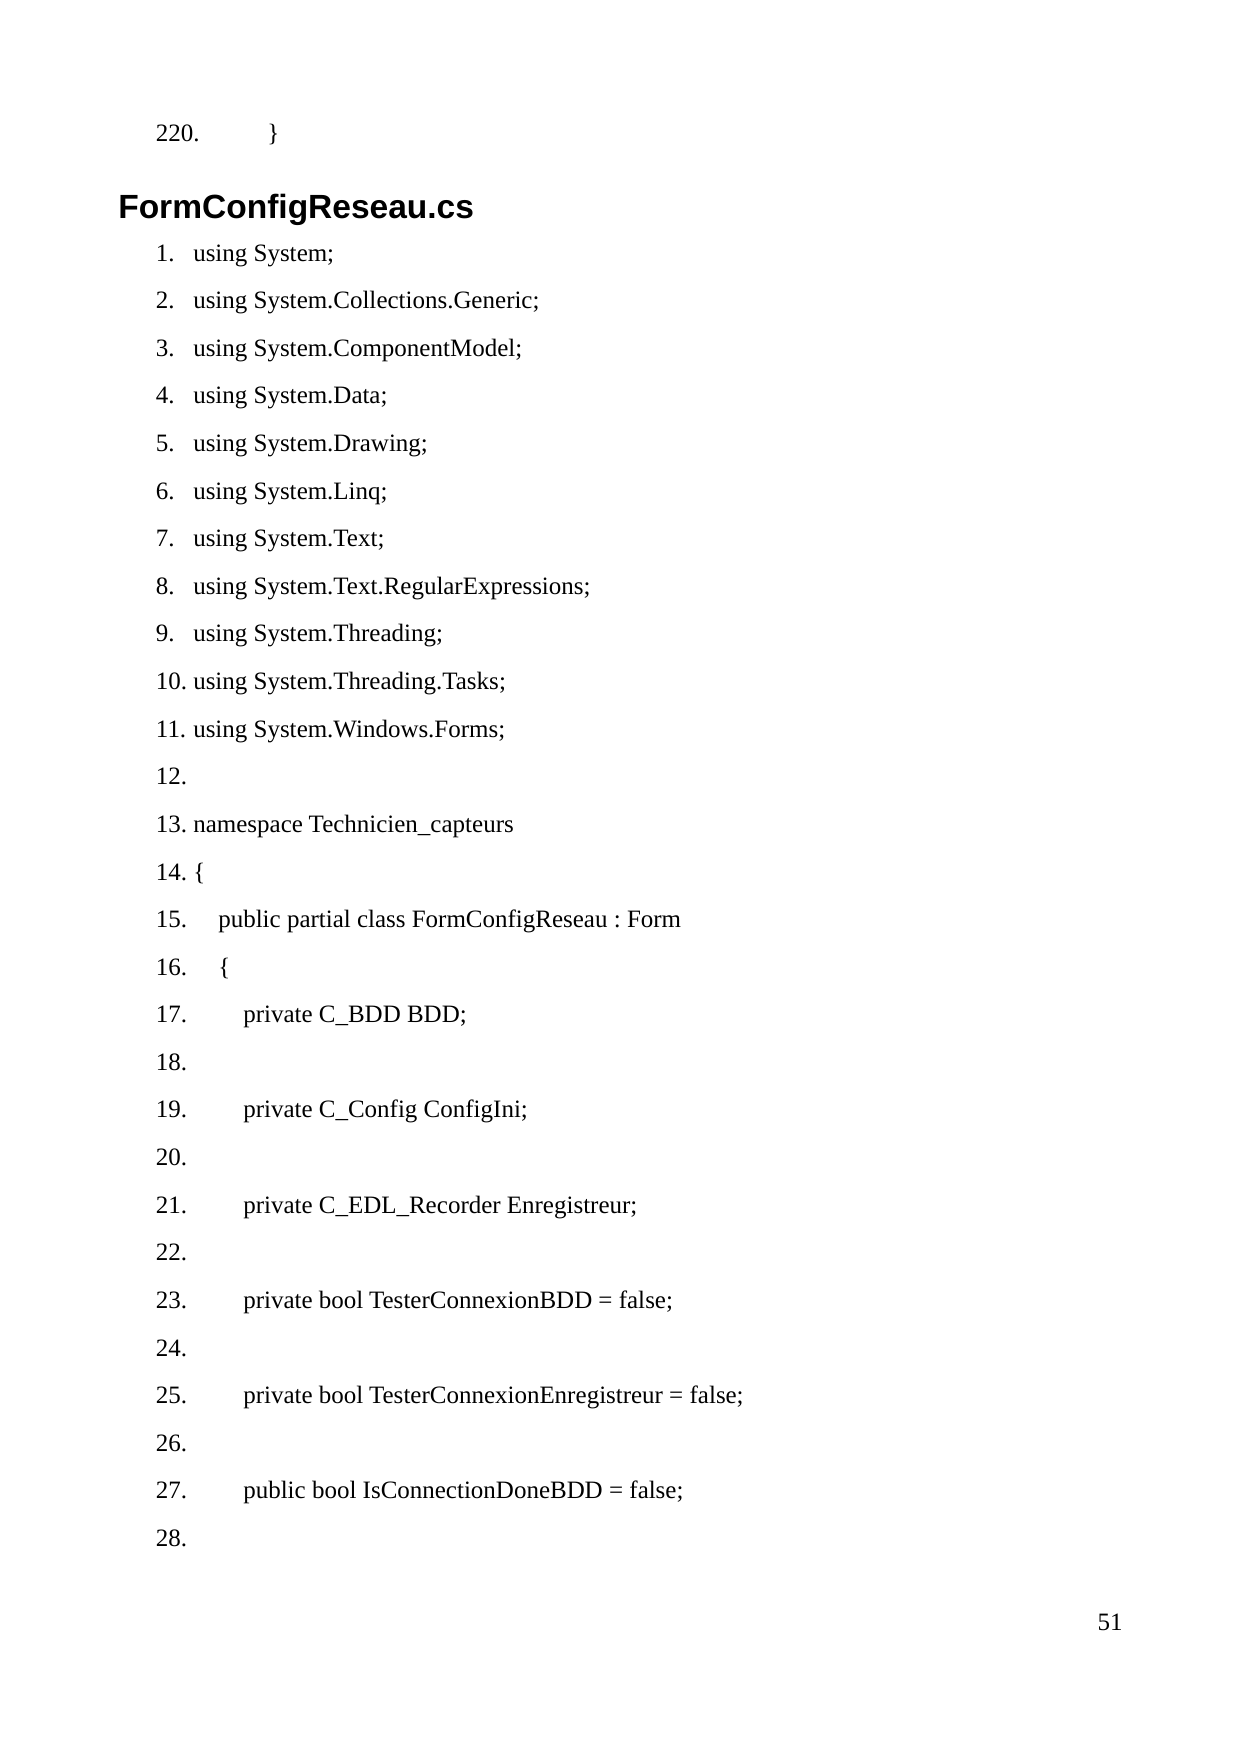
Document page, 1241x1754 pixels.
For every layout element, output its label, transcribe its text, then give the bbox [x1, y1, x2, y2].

list using System.Text.RegularExpressions; [156, 571, 1122, 600]
list private C_EDL_Recorder Enregistreur; [156, 1190, 1122, 1218]
list private C_Config ConfigIni; [156, 1094, 1122, 1123]
list public partial class FormConfigReseau : Form [156, 904, 1122, 933]
list using System.Linq; [156, 476, 1122, 504]
list private bool TesterConnexionBDD = false; [156, 1285, 1122, 1314]
list private bool TesterConnexionEnregistreur = false; [156, 1380, 1122, 1409]
list } [156, 118, 1122, 147]
list using System.Collections.Generic; [156, 285, 1122, 314]
list public bool IsConnectionDoneBDD = false; [156, 1475, 1122, 1504]
list using System.Threading.Tasks; [156, 666, 1122, 695]
list { [156, 952, 1122, 981]
list using System.Data; [156, 381, 1122, 409]
list private C_BDD BDD; [156, 999, 1122, 1028]
list using System.Windows.Forms; [156, 714, 1122, 742]
list { [156, 857, 1122, 885]
list using System; [156, 238, 1122, 266]
list namespace Technicien_capteurs [156, 809, 1122, 838]
list using System.Text; [156, 523, 1122, 552]
subtitle FormConfigReseau.cs [118, 187, 1122, 225]
list using System.ComponentModel; [156, 333, 1122, 362]
list using System.Drawing; [156, 428, 1122, 457]
list using System.Threading; [156, 618, 1122, 647]
